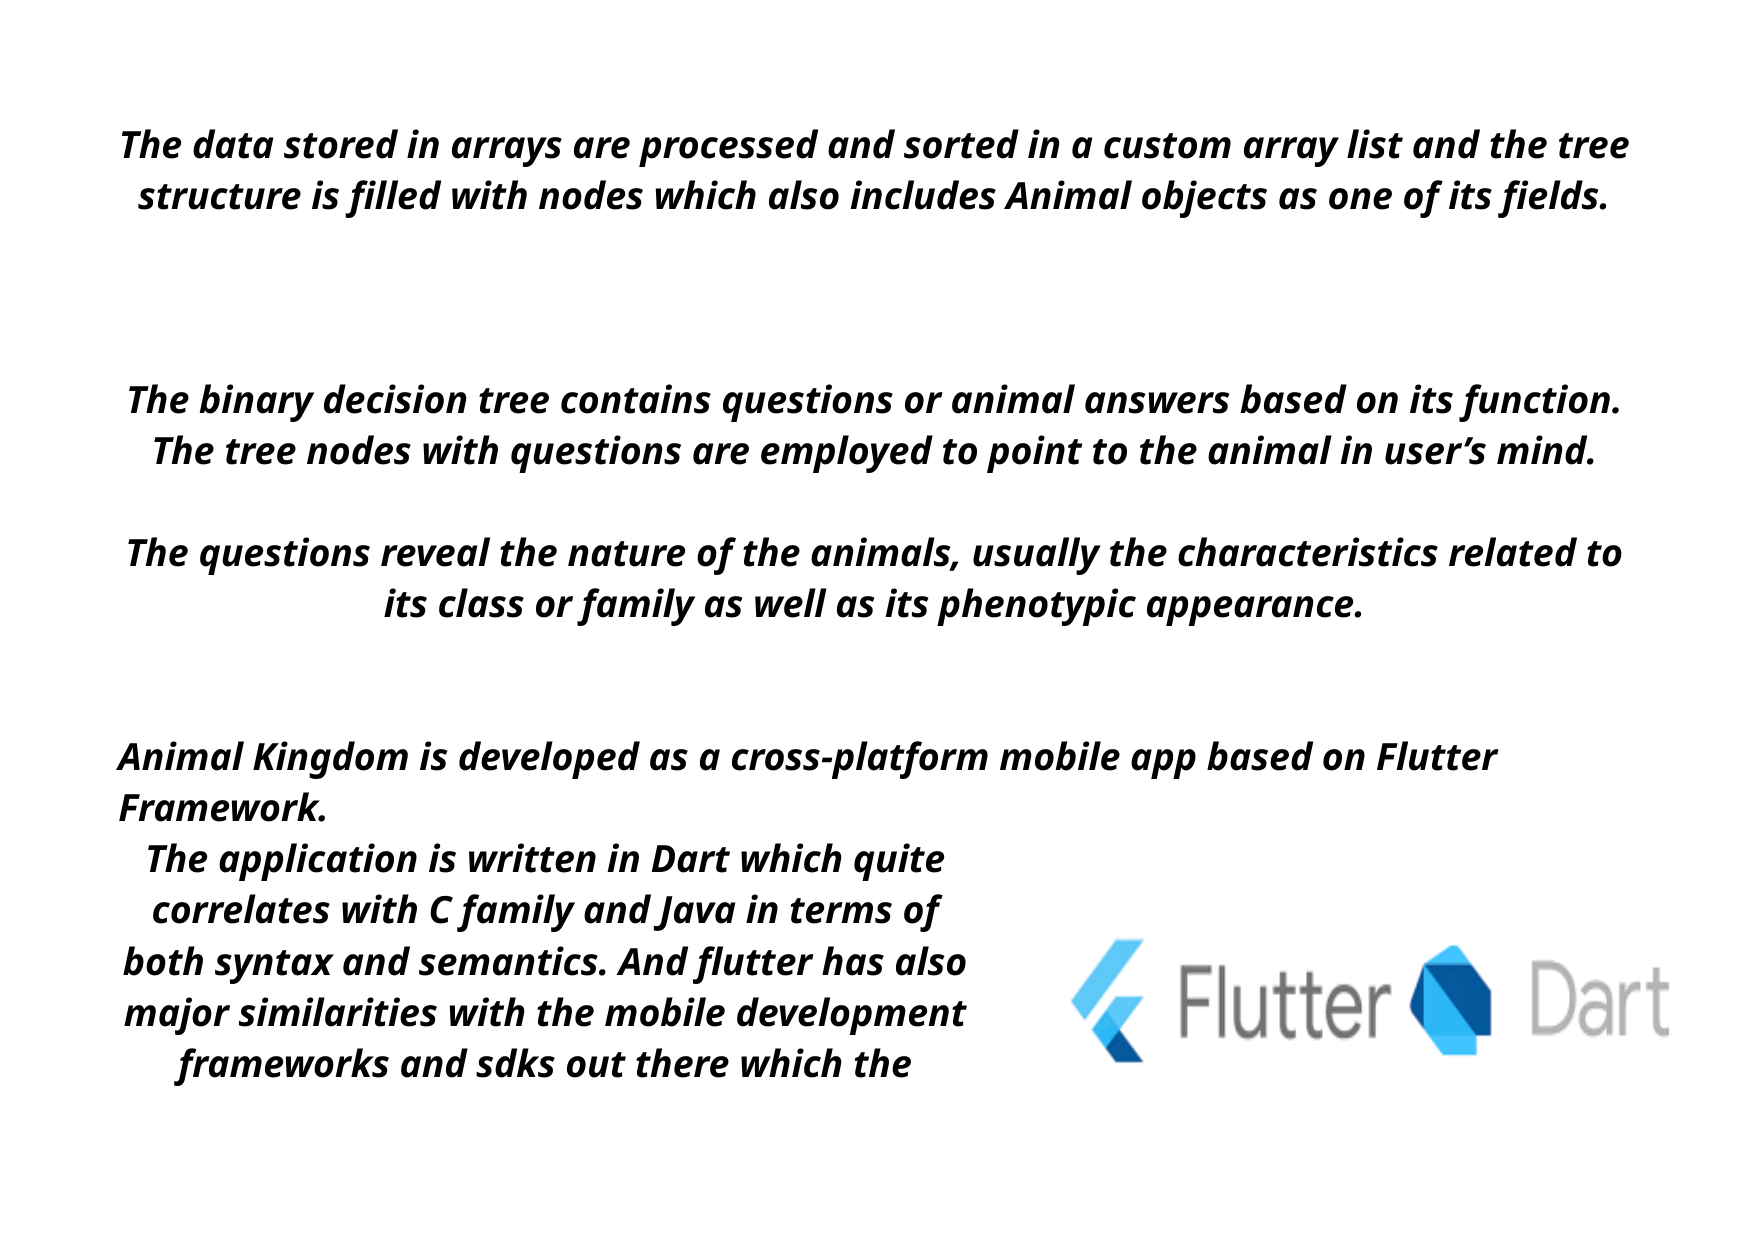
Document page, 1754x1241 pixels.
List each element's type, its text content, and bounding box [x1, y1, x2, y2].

picture [1051, 835, 1703, 1167]
text Animal Kingdom is developed as a cross-platform mobile app based on Flutter Framework. [118, 731, 1635, 833]
text The data stored in arrays are processed and sorted in a custom array list and the tree structure is filled with nodes which also includes Animal objects as one of its fields. [118, 118, 1635, 220]
text The tree nodes with questions are employed to point to the animal in user’s mind. [118, 424, 1635, 475]
text The binary decision tree contains questions or animal answers based on its function. [118, 373, 1635, 424]
text The questions reveal the nature of the animals, usually the characteristics related to its class or family as well as its phenotypic appearance. [118, 526, 1635, 628]
text The application is written in Dart which quite correlates with C family and Java in terms of both syntax and semantics. And flutter has also major similarities with the mobile development frameworks and sdks out there which the [118, 833, 1635, 1166]
